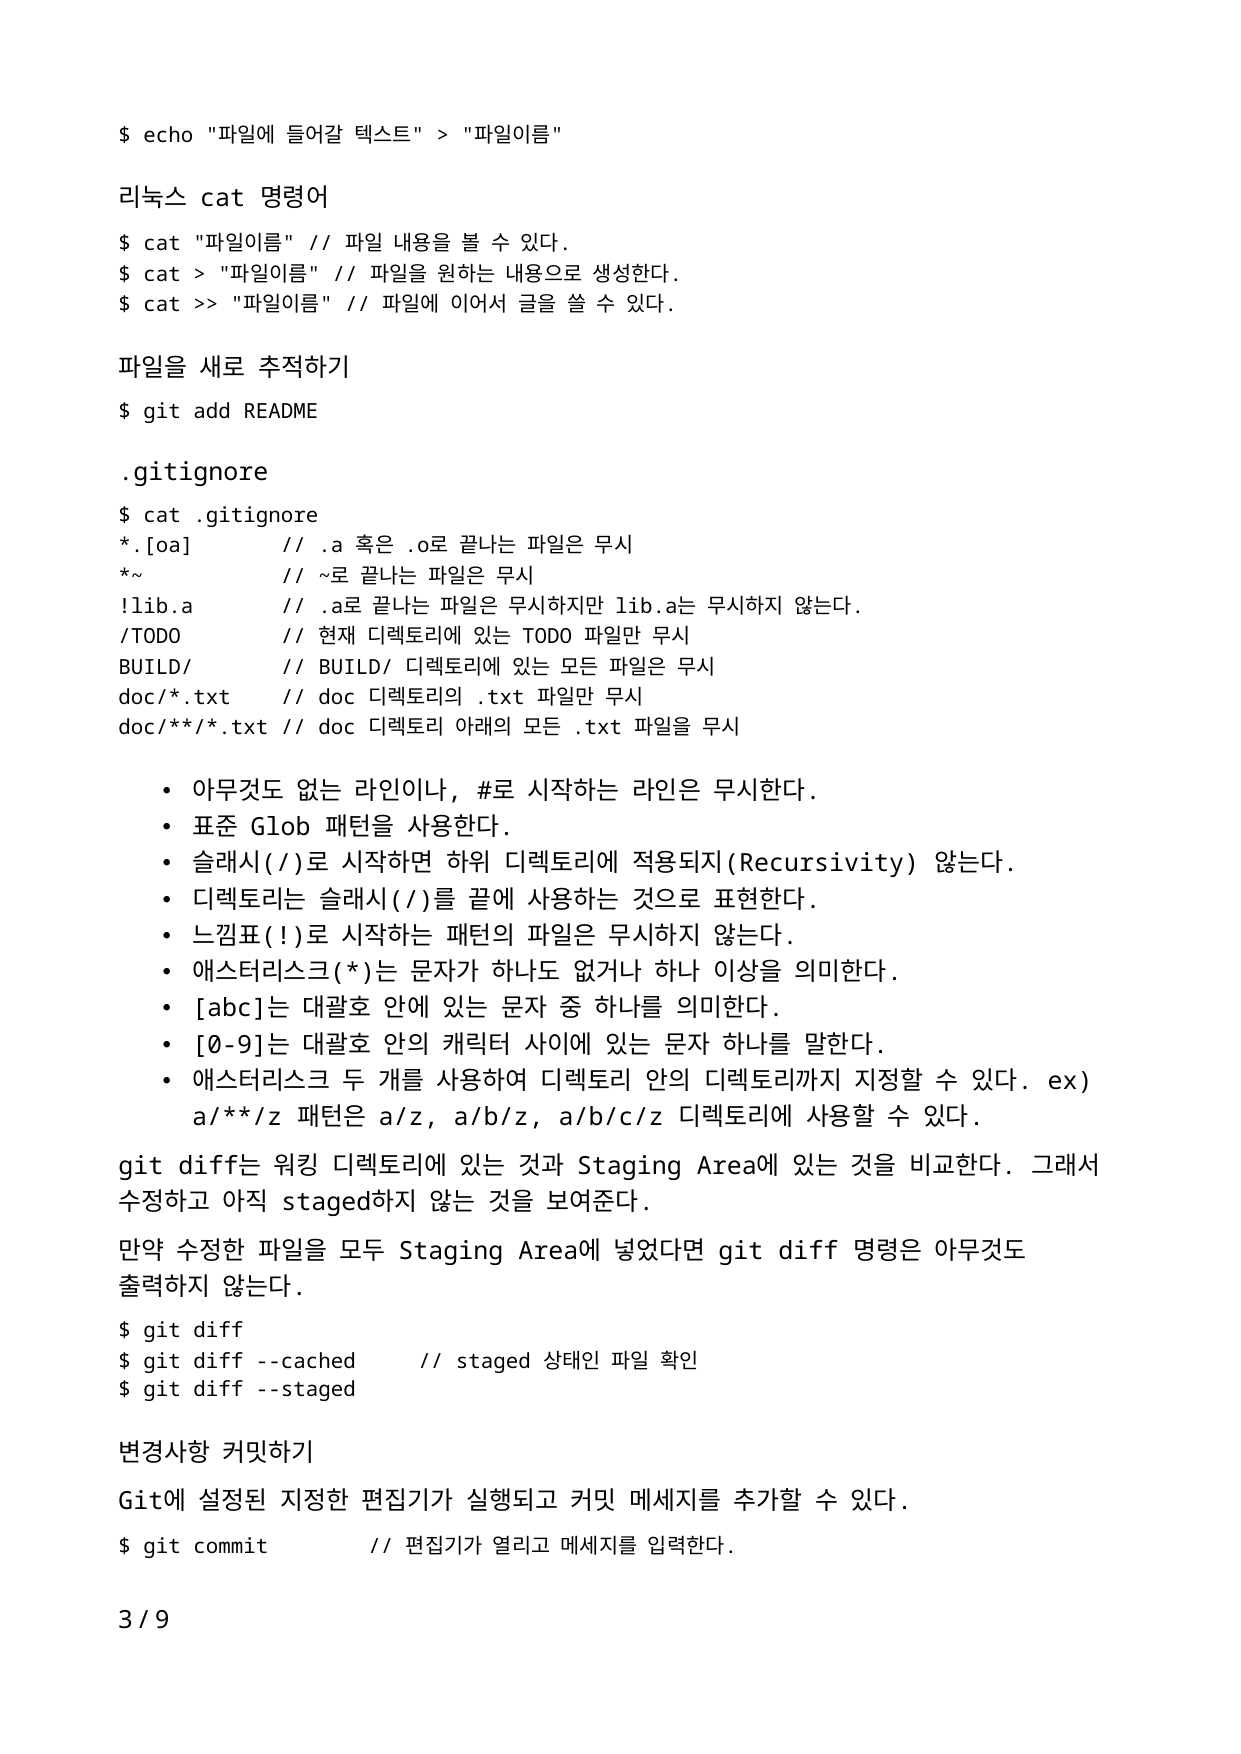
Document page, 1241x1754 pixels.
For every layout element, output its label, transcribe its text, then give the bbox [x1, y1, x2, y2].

list 애스터리스크 두 개를 사용하여 디렉토리 안의 디렉토리까지 지정할 수 있다. ex) a/**/z 패턴은 a/z, a/b/z, a/b/c/z 디렉토리에 사용할 수 있다. [162, 1060, 1122, 1133]
text doc/*.txt // doc 디렉토리의 .txt 파일만 무시 [118, 680, 1122, 711]
list [abc]는 대괄호 안에 있는 문자 중 하나를 의미한다. [162, 988, 1122, 1024]
list 아무것도 없는 라인이나, #로 시작하는 라인은 무시한다. [162, 770, 1122, 807]
text Git에 설정된 지정한 편집기가 실행되고 커밋 메세지를 추가할 수 있다. [118, 1481, 1122, 1517]
text !lib.a // .a로 끝나는 파일은 무시하지만 lib.a는 무시하지 않는다. [118, 589, 1122, 620]
text $ cat >> "파일이름" // 파일에 이어서 글을 쓸 수 있다. [118, 287, 1122, 318]
text *~ // ~로 끝나는 파일은 무시 [118, 559, 1122, 589]
text $ cat > "파일이름" // 파일을 원하는 내용으로 생성한다. [118, 257, 1122, 287]
text *.[oa] // .a 혹은 .o로 끝나는 파일은 무시 [118, 529, 1122, 559]
text git diff는 워킹 디렉토리에 있는 것과 Staging Area에 있는 것을 비교한다. 그래서 수정하고 아직 staged하지 않는 것을 보여준다. [118, 1145, 1122, 1218]
text 리눅스 cat 명령어 [118, 178, 1122, 214]
text $ git diff --cached // staged 상태인 파일 확인 [118, 1344, 1122, 1374]
list 슬래시(/)로 시작하면 하위 디렉토리에 적용되지(Recursivity) 않는다. [162, 843, 1122, 879]
text $ git diff [118, 1315, 1122, 1344]
text $ git commit // 편집기가 열리고 메세지를 입력한다. [118, 1529, 1122, 1560]
text $ cat "파일이름" // 파일 내용을 볼 수 있다. [118, 227, 1122, 257]
text 만약 수정한 파일을 모두 Staging Area에 넣었다면 git diff 명령은 아무것도 출력하지 않는다. [118, 1230, 1122, 1303]
text doc/**/*.txt // doc 디렉토리 아래의 모든 .txt 파일을 무시 [118, 711, 1122, 741]
text .gitignore [118, 454, 1122, 488]
list 애스터리스크(*)는 문자가 하나도 없거나 하나 이상을 의미한다. [162, 952, 1122, 988]
list 표준 Glob 패턴을 사용한다. [162, 807, 1122, 843]
text $ git add README [118, 396, 1122, 424]
text $ cat .gitignore [118, 500, 1122, 529]
text 파일을 새로 추적하기 [118, 347, 1122, 383]
list [0-9]는 대괄호 안의 캐릭터 사이에 있는 문자 하나를 말한다. [162, 1024, 1122, 1060]
list 디렉토리는 슬래시(/)를 끝에 사용하는 것으로 표현한다. [162, 879, 1122, 915]
text $ echo "파일에 들어갈 텍스트" > "파일이름" [118, 118, 1122, 148]
text 변경사항 커밋하기 [118, 1432, 1122, 1468]
list 느낌표(!)로 시작하는 패턴의 파일은 무시하지 않는다. [162, 915, 1122, 952]
text /TODO // 현재 디렉토리에 있는 TODO 파일만 무시 [118, 620, 1122, 650]
text $ git diff --staged [118, 1374, 1122, 1403]
text BUILD/ // BUILD/ 디렉토리에 있는 모든 파일은 무시 [118, 650, 1122, 680]
